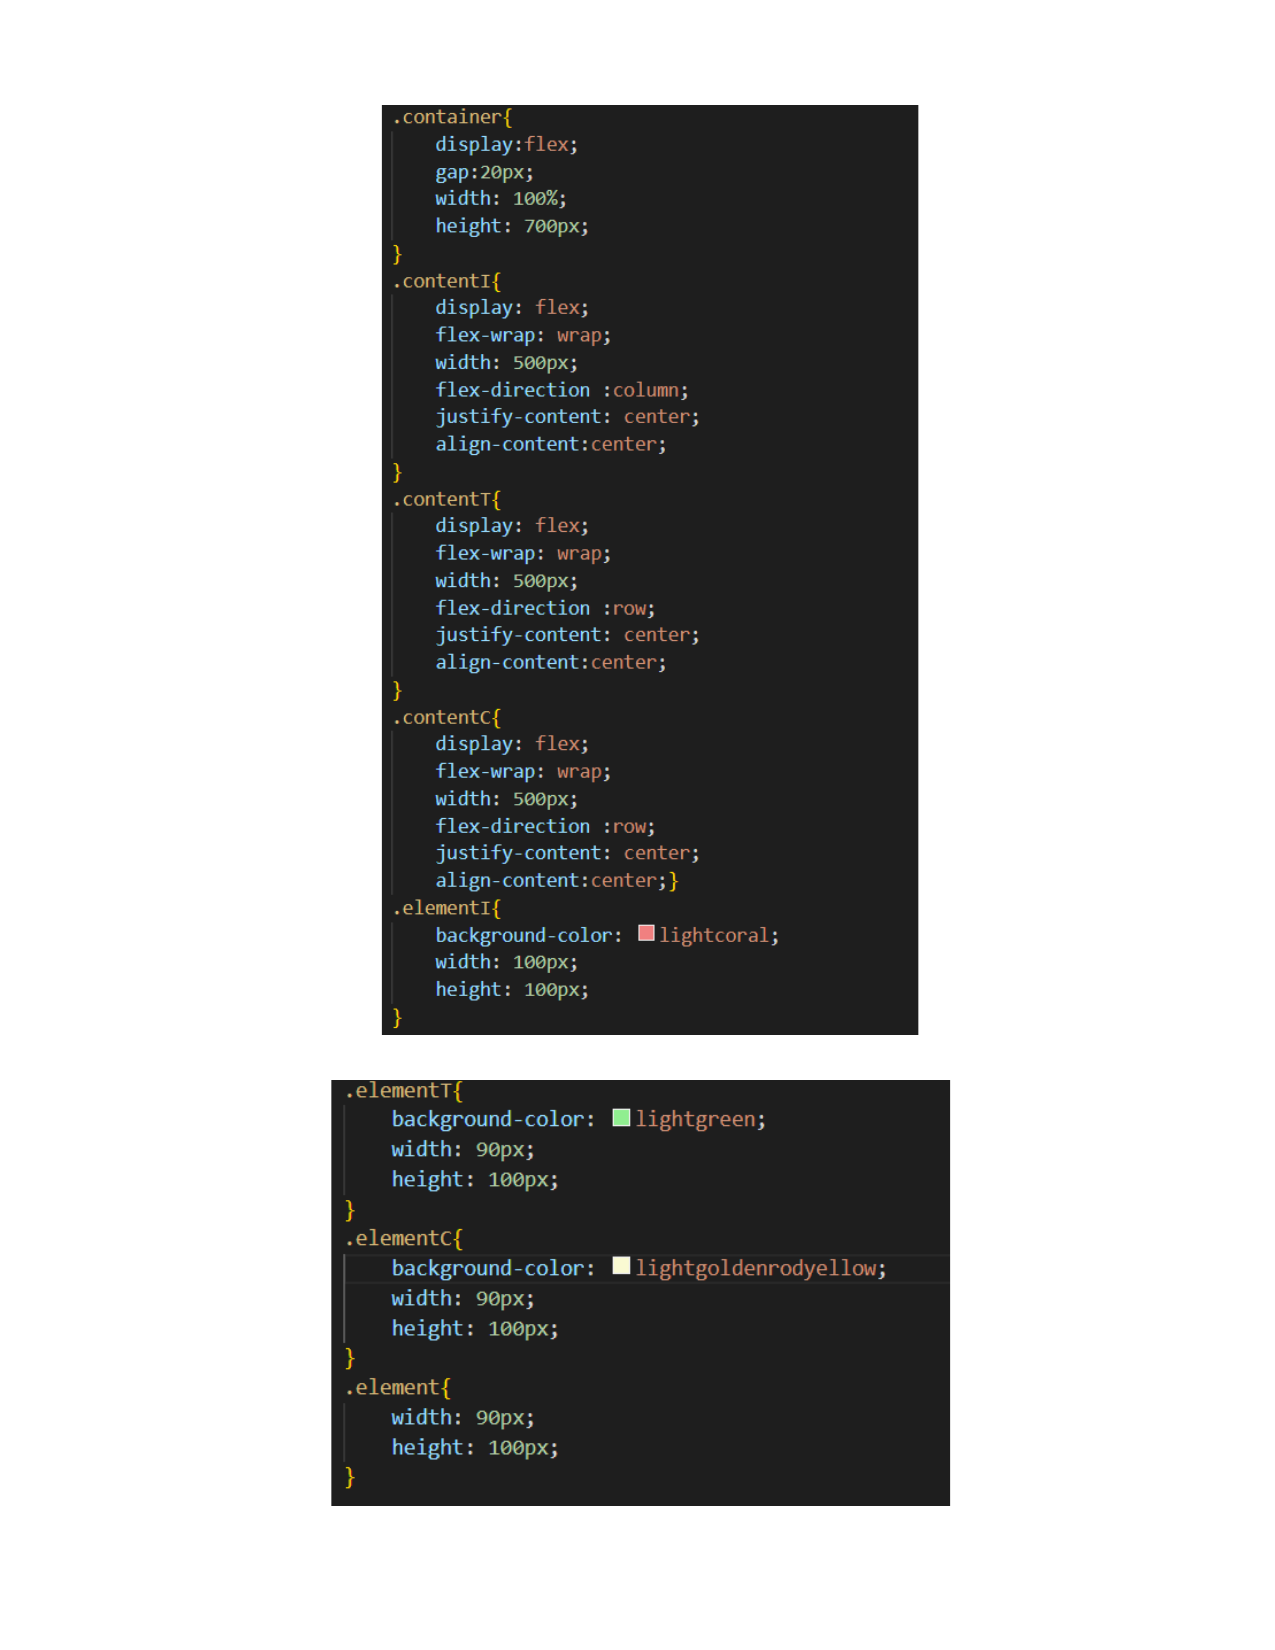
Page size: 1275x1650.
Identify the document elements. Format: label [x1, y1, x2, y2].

picture [381, 105, 919, 1035]
picture [331, 1080, 951, 1506]
